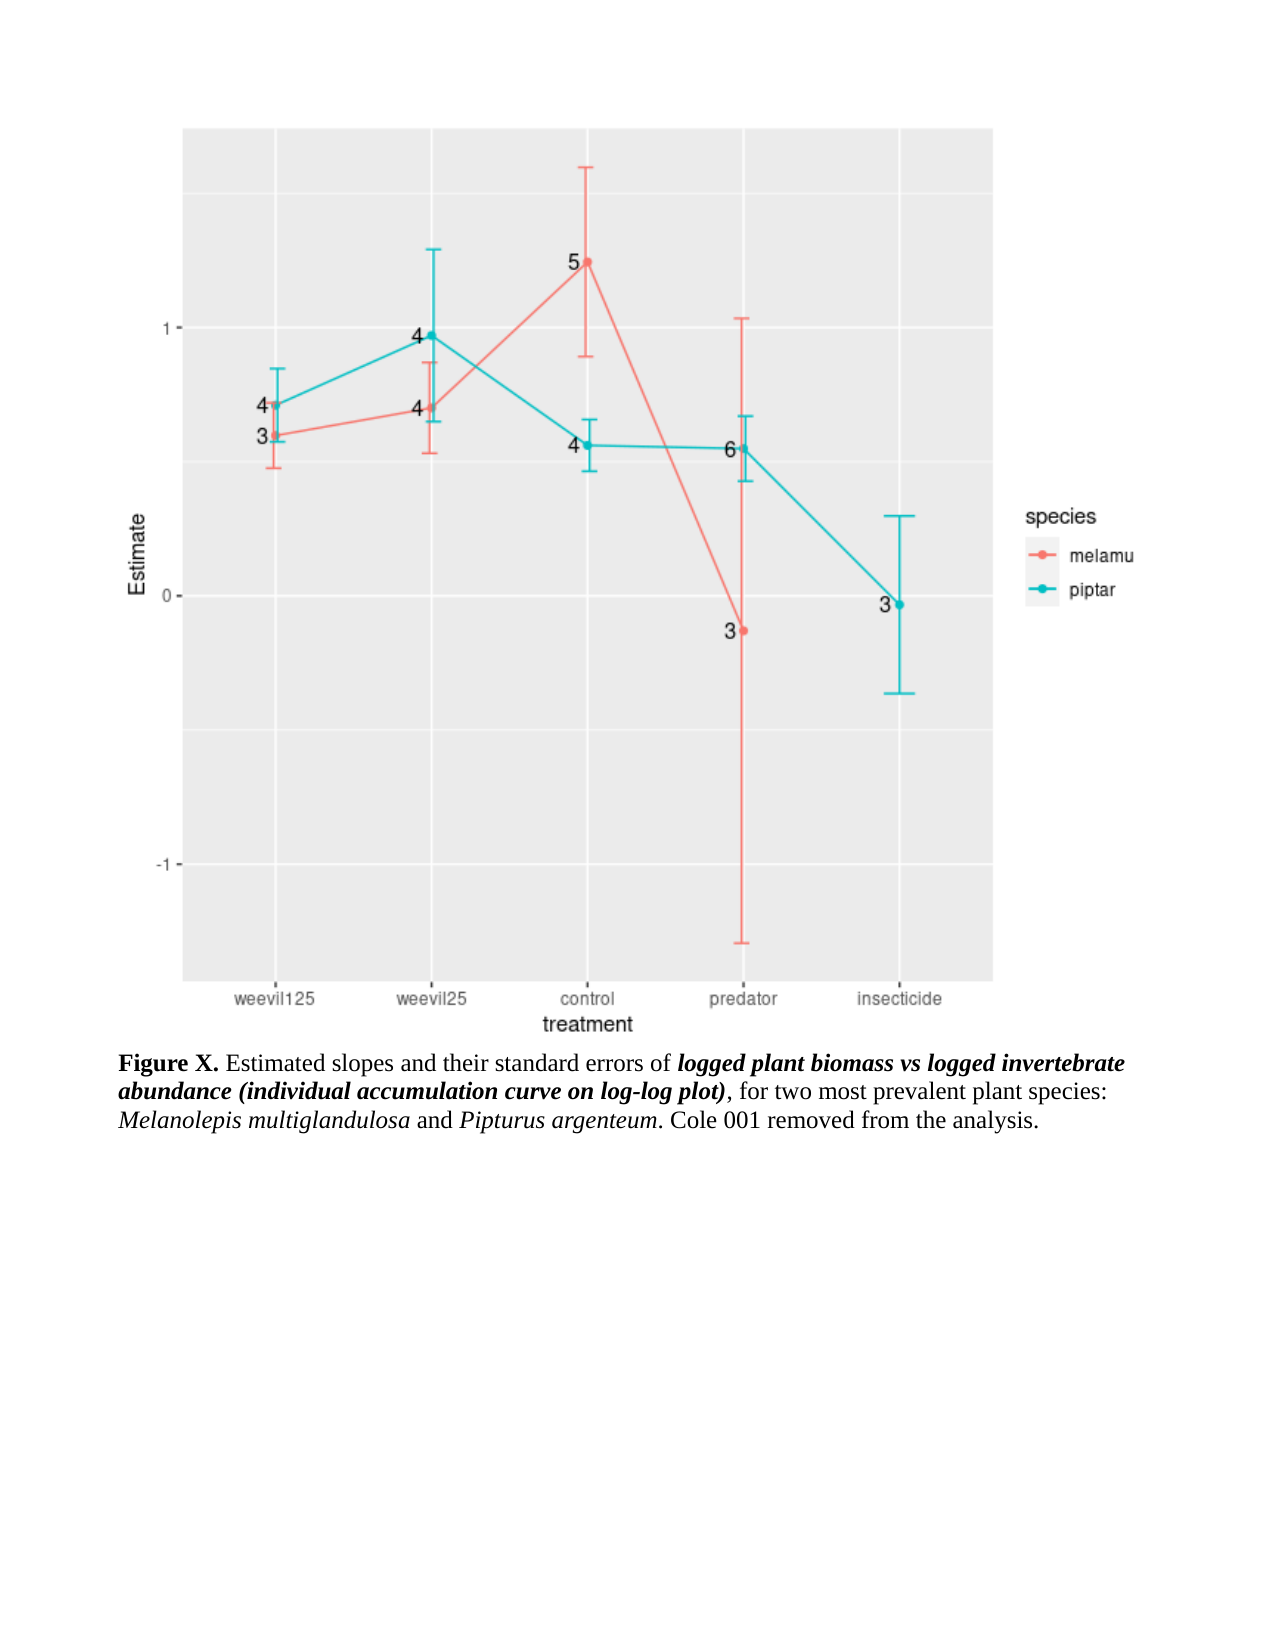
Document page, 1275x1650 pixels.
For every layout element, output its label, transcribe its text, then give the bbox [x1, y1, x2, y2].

picture [118, 118, 1157, 1048]
text Figure X. Estimated slopes and their standard errors of logged plant biomass vs logged invertebrate abundance (individual accumulation curve on log-log plot), for two most prevalent plant species: Melanolepis multiglandulosa and Pipturus argenteum. Cole 001 removed from the analysis. [118, 1048, 1157, 1134]
